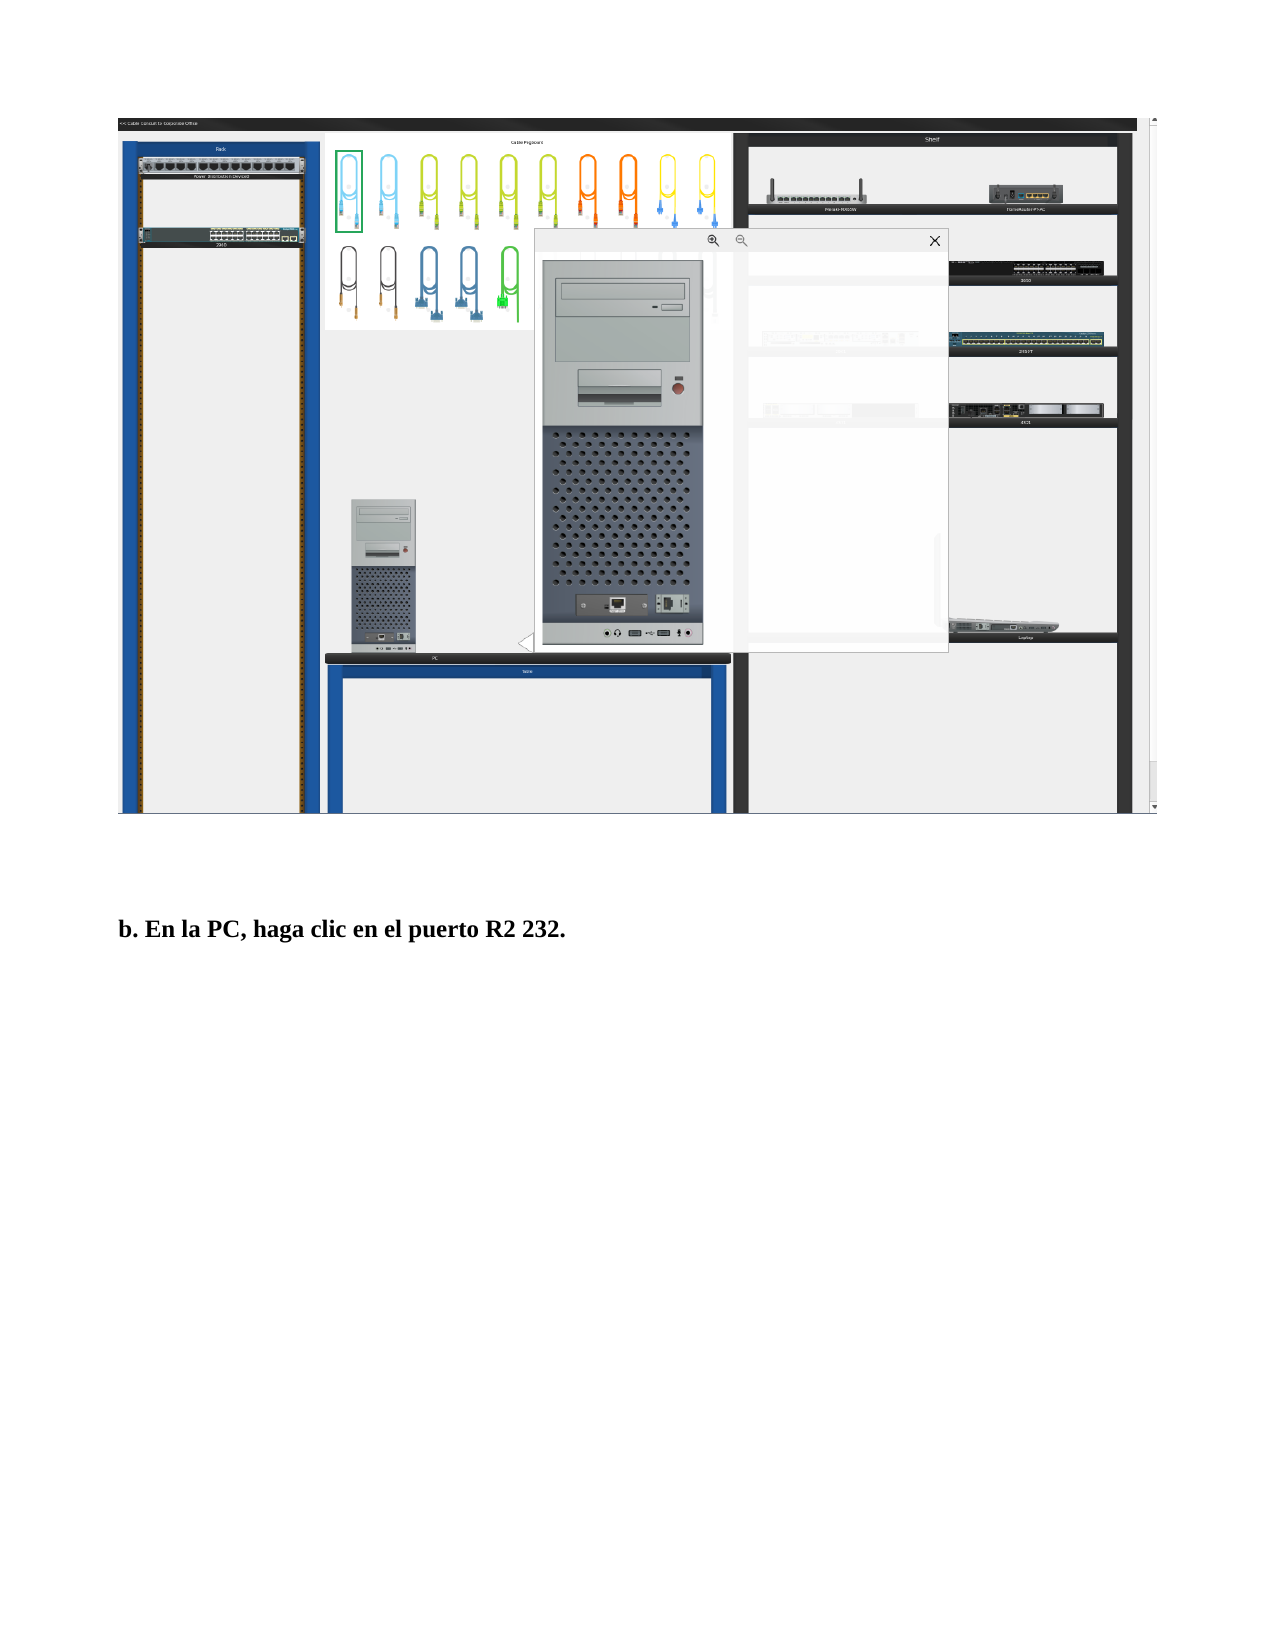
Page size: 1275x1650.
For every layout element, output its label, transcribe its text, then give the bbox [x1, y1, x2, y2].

text b. En la PC, haga clic en el puerto R2 232. [118, 914, 1157, 943]
picture [118, 118, 1157, 814]
